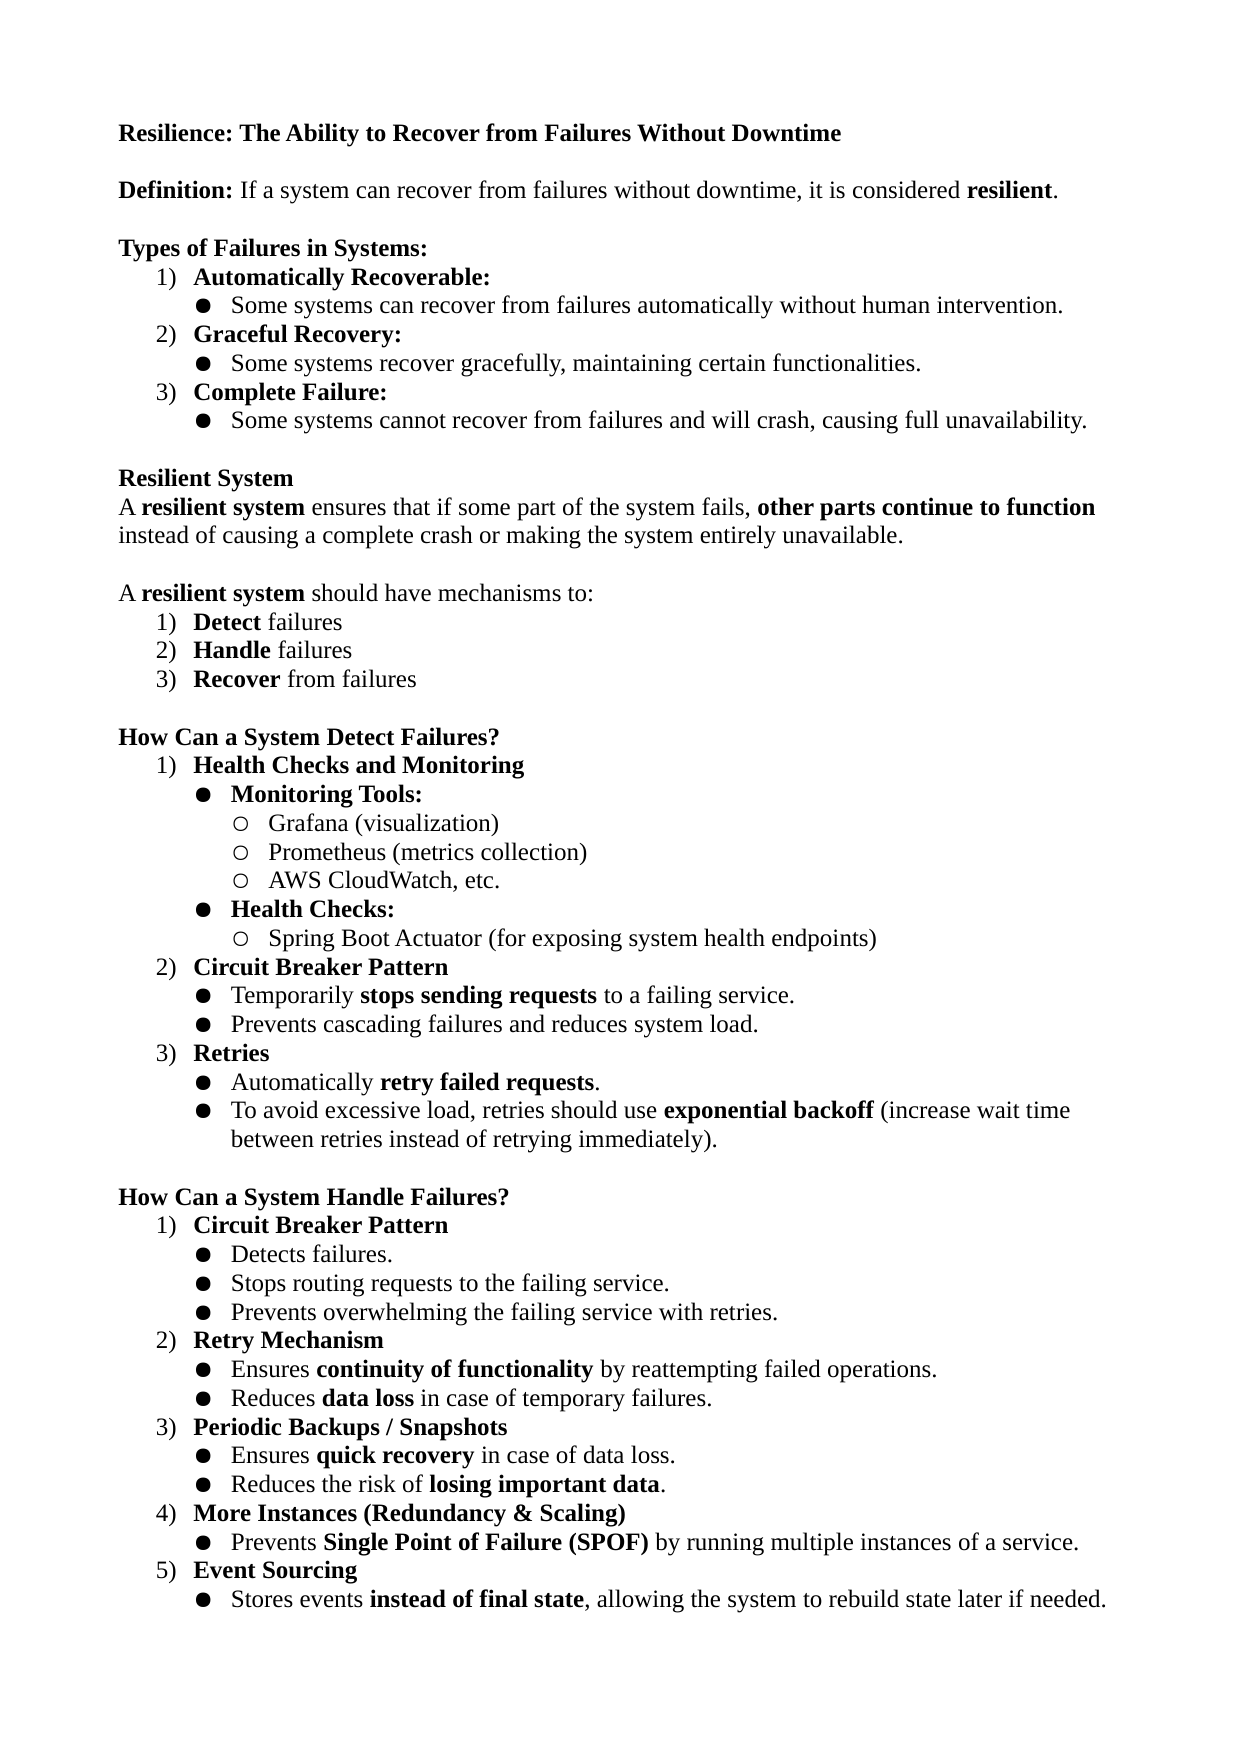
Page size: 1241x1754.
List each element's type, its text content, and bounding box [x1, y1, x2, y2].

text Types of Failures in Systems: [118, 233, 1122, 262]
text A resilient system ensures that if some part of the system fails, other parts continue to function instead of causing a complete crash or making the system entirely unavailable. [118, 492, 1122, 549]
list Complete Failure: [156, 377, 1122, 406]
list Reduces the risk of losing important data. [193, 1469, 1122, 1498]
list Prevents Single Point of Failure (SPOF) by running multiple instances of a service. [193, 1527, 1122, 1556]
text Resilient System [118, 463, 1122, 492]
list Some systems cannot recover from failures and will crash, causing full unavailability. [193, 406, 1122, 434]
list Automatically retry failed requests. [193, 1067, 1122, 1096]
list Detects failures. [193, 1239, 1122, 1268]
list To avoid excessive load, retries should use exponential backoff (increase wait time between retries instead of retrying immediately). [193, 1096, 1122, 1153]
list Some systems recover gracefully, maintaining certain functionalities. [193, 348, 1122, 377]
list Some systems can recover from failures automatically without human intervention. [193, 291, 1122, 319]
list Detect failures [156, 607, 1122, 636]
list Health Checks and Monitoring [156, 751, 1122, 779]
list Retry Mechanism [156, 1326, 1122, 1354]
list Prevents cascading failures and reduces system load. [193, 1009, 1122, 1038]
list Event Sourcing [156, 1556, 1122, 1584]
list Spring Boot Actuator (for exposing system health endpoints) [231, 923, 1122, 952]
list Ensures quick recovery in case of data loss. [193, 1441, 1122, 1469]
list Handle failures [156, 636, 1122, 664]
text Definition: If a system can recover from failures without downtime, it is considered resilient. [118, 176, 1122, 204]
list Grafana (visualization) [231, 808, 1122, 837]
text Resilience: The Ability to Recover from Failures Without Downtime [118, 118, 1122, 147]
list Recover from failures [156, 664, 1122, 693]
list Temporarily stops sending requests to a failing service. [193, 981, 1122, 1009]
list Stops routing requests to the failing service. [193, 1268, 1122, 1297]
list Monitoring Tools: [193, 779, 1122, 808]
list Circuit Breaker Pattern [156, 952, 1122, 981]
list Automatically Recoverable: [156, 262, 1122, 291]
list Ensures continuity of functionality by reattempting failed operations. [193, 1354, 1122, 1383]
text A resilient system should have mechanisms to: [118, 578, 1122, 607]
list Health Checks: [193, 894, 1122, 923]
list Periodic Backups / Snapshots [156, 1412, 1122, 1441]
list Circuit Breaker Pattern [156, 1211, 1122, 1239]
list More Instances (Redundancy & Scaling) [156, 1498, 1122, 1527]
list Prometheus (metrics collection) [231, 837, 1122, 866]
list Reduces data loss in case of temporary failures. [193, 1383, 1122, 1412]
list Stores events instead of final state, allowing the system to rebuild state later if needed. [193, 1584, 1122, 1613]
list Retries [156, 1038, 1122, 1067]
text How Can a System Detect Failures? [118, 722, 1122, 751]
list Graceful Recovery: [156, 319, 1122, 348]
text How Can a System Handle Failures? [118, 1182, 1122, 1211]
list Prevents overwhelming the failing service with retries. [193, 1297, 1122, 1326]
list AWS CloudWatch, etc. [231, 866, 1122, 894]
